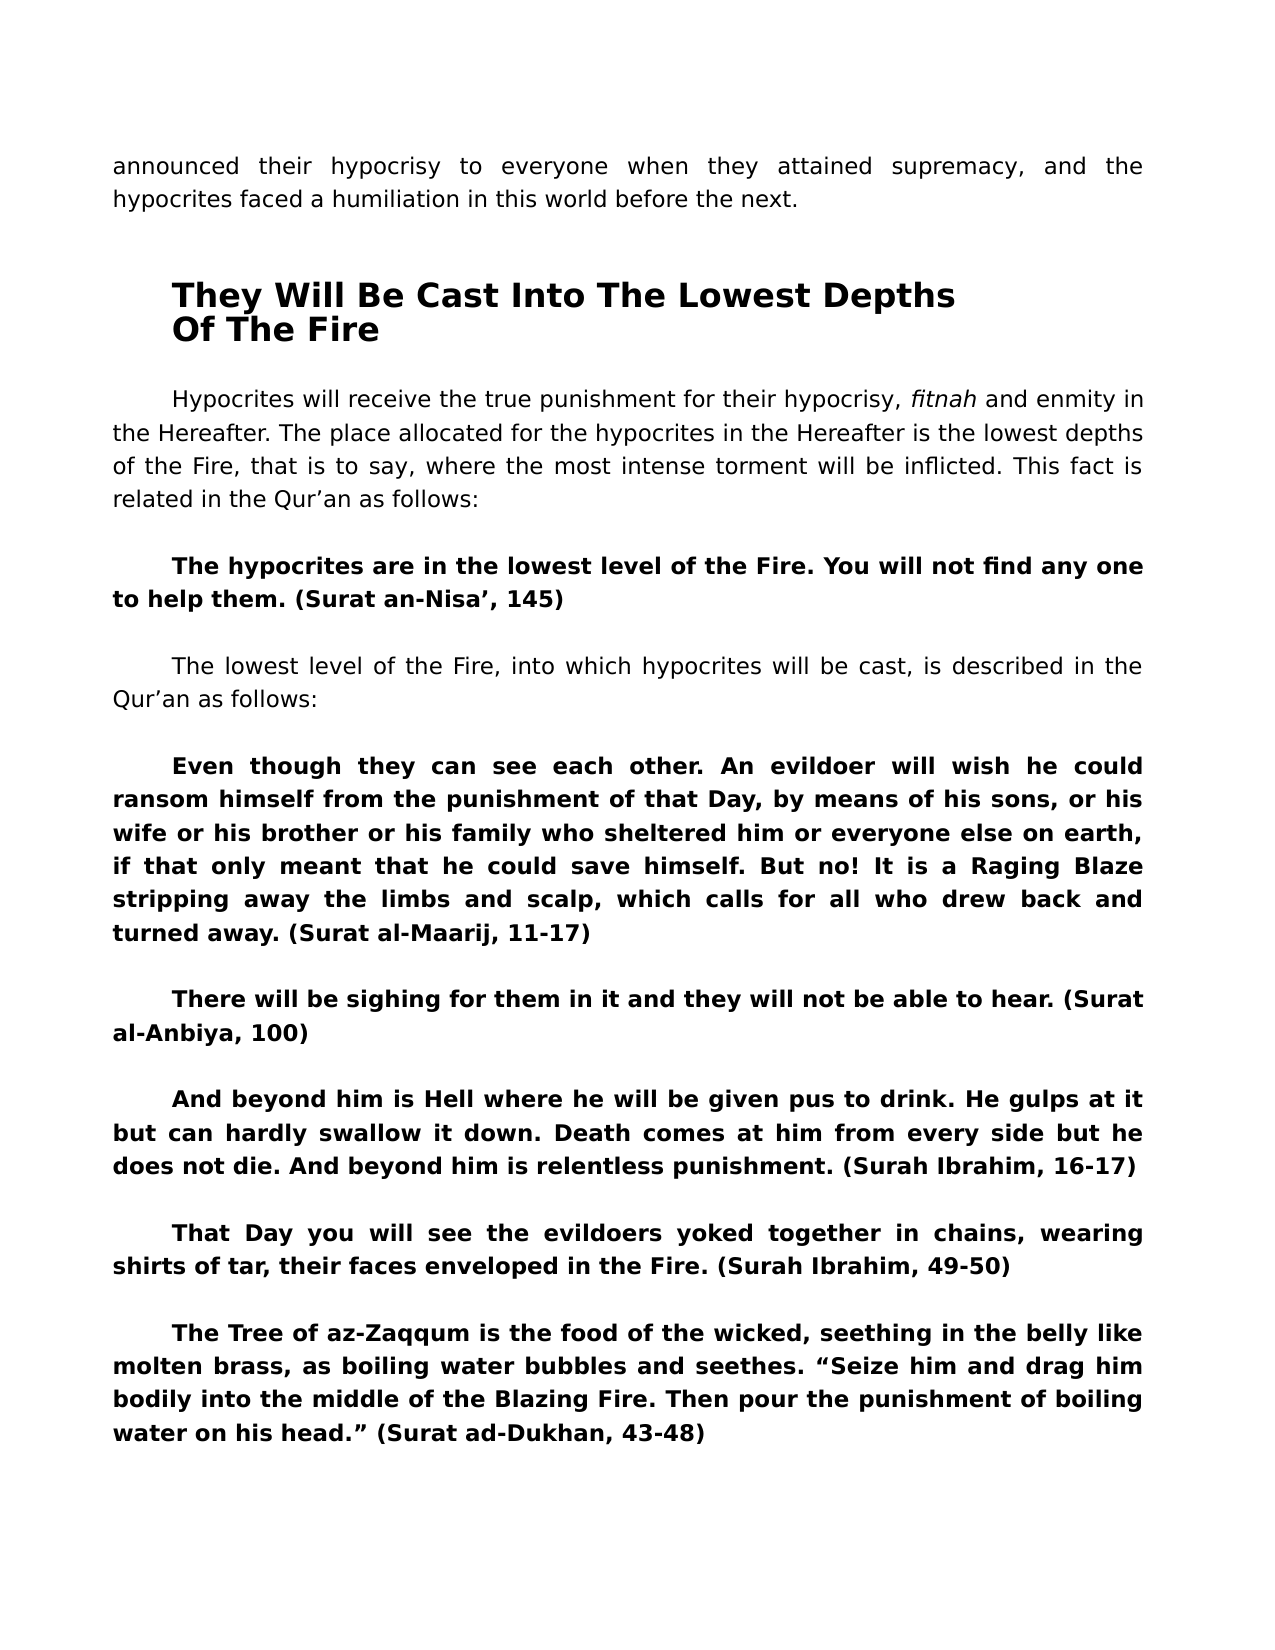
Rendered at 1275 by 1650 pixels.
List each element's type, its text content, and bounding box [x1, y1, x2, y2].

text announced their hypocrisy to everyone when they attained supremacy, and the hypocrites faced a humiliation in this world before the next. [112, 148, 1145, 214]
text Even though they can see each other. An evildoer will wish he could ransom himself from the punishment of that Day, by means of his sons, or his wife or his brother or his family who sheltered him or everyone else on earth, if that only meant that he could save himself. But no! It is a Raging Blaze stripping away the limbs and scalp, which calls for all who drew back and turned away. (Surat al-Maarij, 11-17) [112, 748, 1145, 948]
text They Will Be Cast Into The Lowest Depths [112, 281, 1145, 314]
text Of The Fire [112, 314, 1145, 348]
text And beyond him is Hell where he will be given pus to drink. He gulps at it but can hardly swallow it down. Death comes at him from every side but he does not die. And beyond him is relentless punishment. (Surah Ibrahim, 16-17) [112, 1081, 1145, 1181]
text The hypocrites are in the lowest level of the Fire. You will not find any one to help them. (Surat an-Nisa’, 145) [112, 548, 1145, 614]
text Hypocrites will receive the true punishment for their hypocrisy, fitnah and enmity in the Hereafter. The place allocated for the hypocrites in the Hereafter is the lowest depths of the Fire, that is to say, where the most intense torment will be inflicted. This fact is related in the Qur’an as follows: [112, 381, 1145, 514]
text There will be sighing for them in it and they will not be able to hear. (Surat al-Anbiya, 100) [112, 981, 1145, 1048]
text That Day you will see the evildoers yoked together in chains, wearing shirts of tar, their faces enveloped in the Fire. (Surah Ibrahim, 49-50) [112, 1214, 1145, 1281]
text The lowest level of the Fire, into which hypocrites will be cast, is described in the Qur’an as follows: [112, 648, 1145, 714]
text The Tree of az-Zaqqum is the food of the wicked, seething in the belly like molten brass, as boiling water bubbles and seethes. “Seize him and drag him bodily into the middle of the Blazing Fire. Then pour the punishment of boiling water on his head.” (Surat ad-Dukhan, 43-48) [112, 1314, 1145, 1448]
